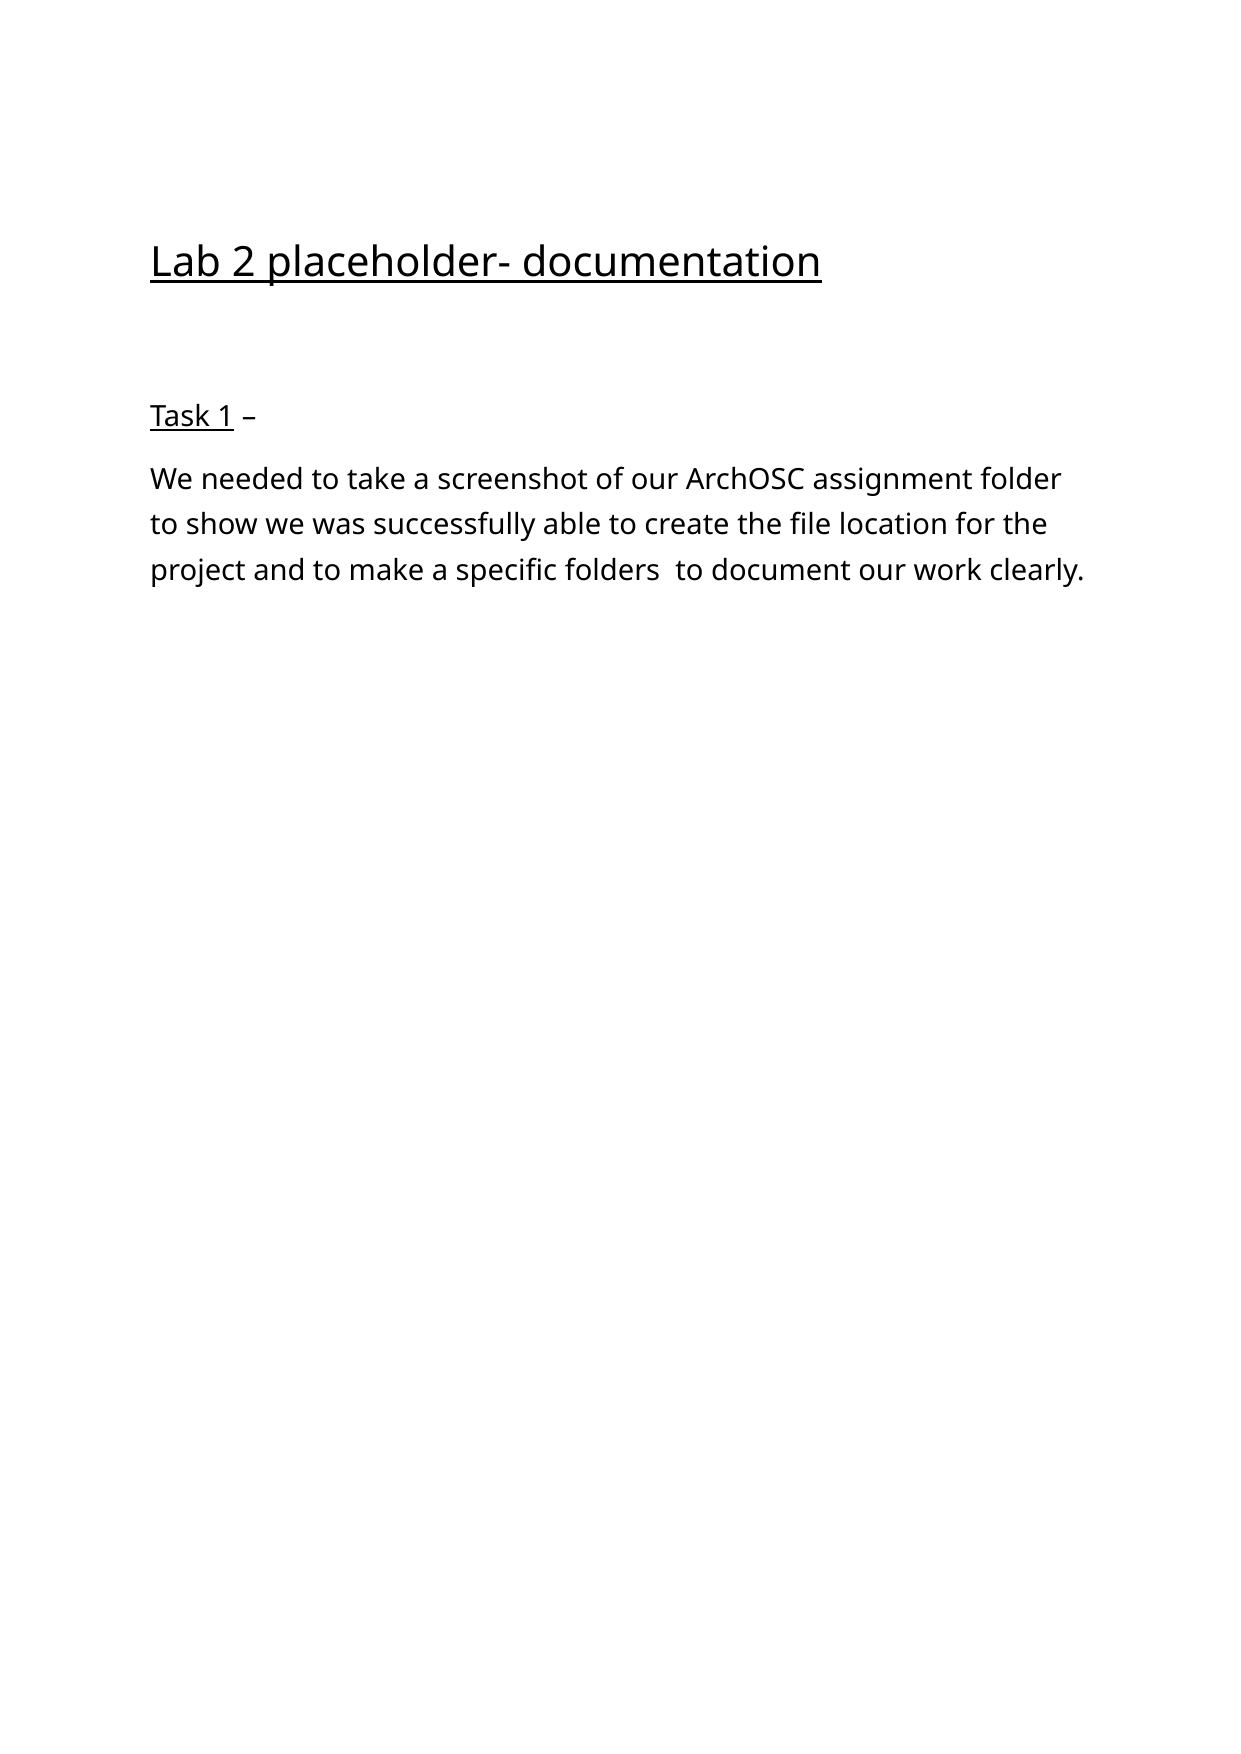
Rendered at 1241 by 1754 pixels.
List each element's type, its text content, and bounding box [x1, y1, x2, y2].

text We needed to take a screenshot of our ArchOSC assignment folder to show we was successfully able to create the file location for the project and to make a specific folders to document our work clearly. [150, 458, 1090, 589]
text Task 1 – [150, 396, 1090, 435]
text Lab 2 placeholder- documentation [150, 232, 1090, 289]
